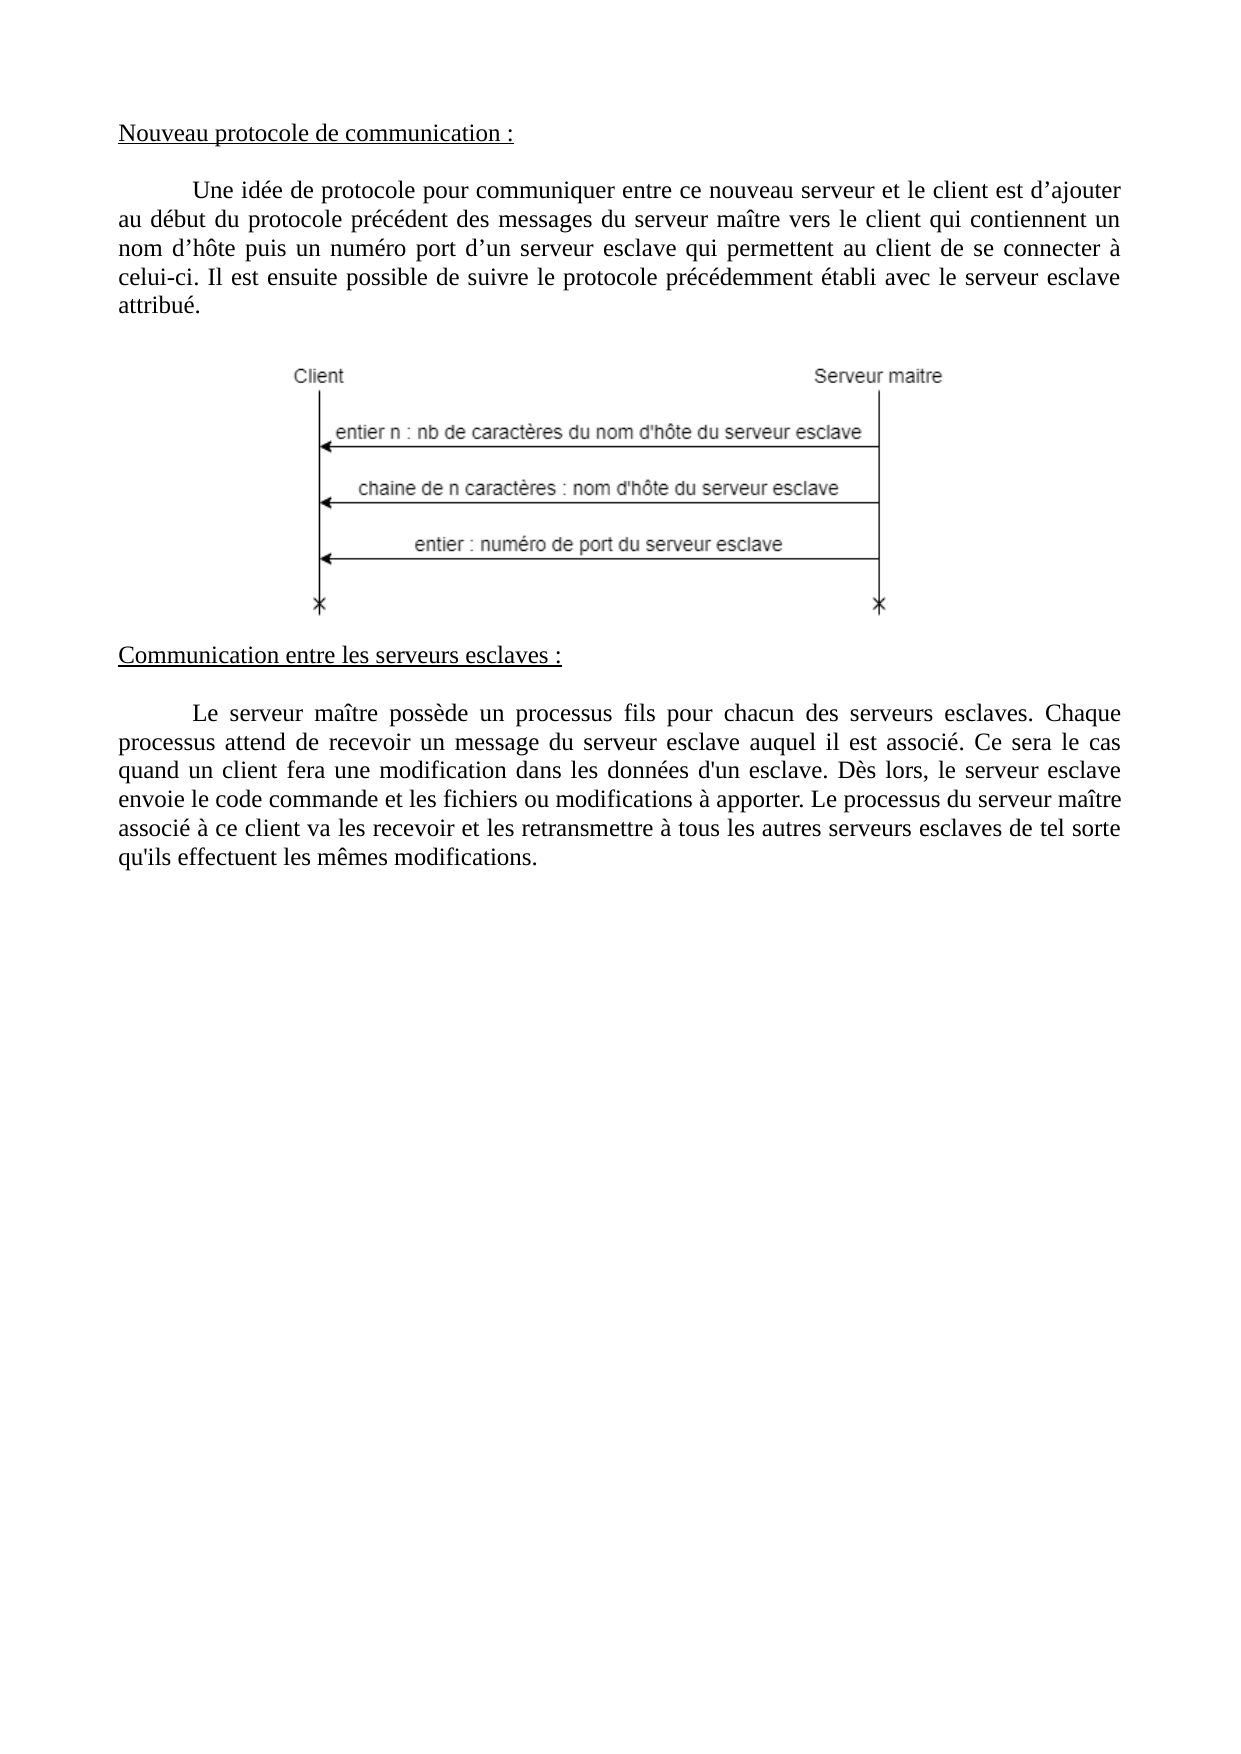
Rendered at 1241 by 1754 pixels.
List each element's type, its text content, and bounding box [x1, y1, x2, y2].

text Communication entre les serveurs esclaves : [118, 377, 1122, 669]
text Une idée de protocole pour communiquer entre ce nouveau serveur et le client est d’ajouter au début du protocole précédent des messages du serveur maître vers le client qui contiennent un nom d’hôte puis un numéro port d’un serveur esclave qui permettent au client de se connecter à celui-ci. Il est ensuite possible de suivre le protocole précédemment établi avec le serveur esclave attribué. [118, 176, 1122, 319]
text Le serveur maître possède un processus fils pour chacun des serveurs esclaves. Chaque processus attend de recevoir un message du serveur esclave auquel il est associé. Ce sera le cas quand un client fera une modification dans les données d'un esclave. Dès lors, le serveur esclave envoie le code commande et les fichiers ou modifications à apporter. Le processus du serveur maître associé à ce client va les recevoir et les retransmettre à tous les autres serveurs esclaves de tel sorte qu'ils effectuent les mêmes modifications. [118, 698, 1122, 870]
text Nouveau protocole de communication : [118, 118, 1122, 147]
picture [263, 348, 978, 641]
